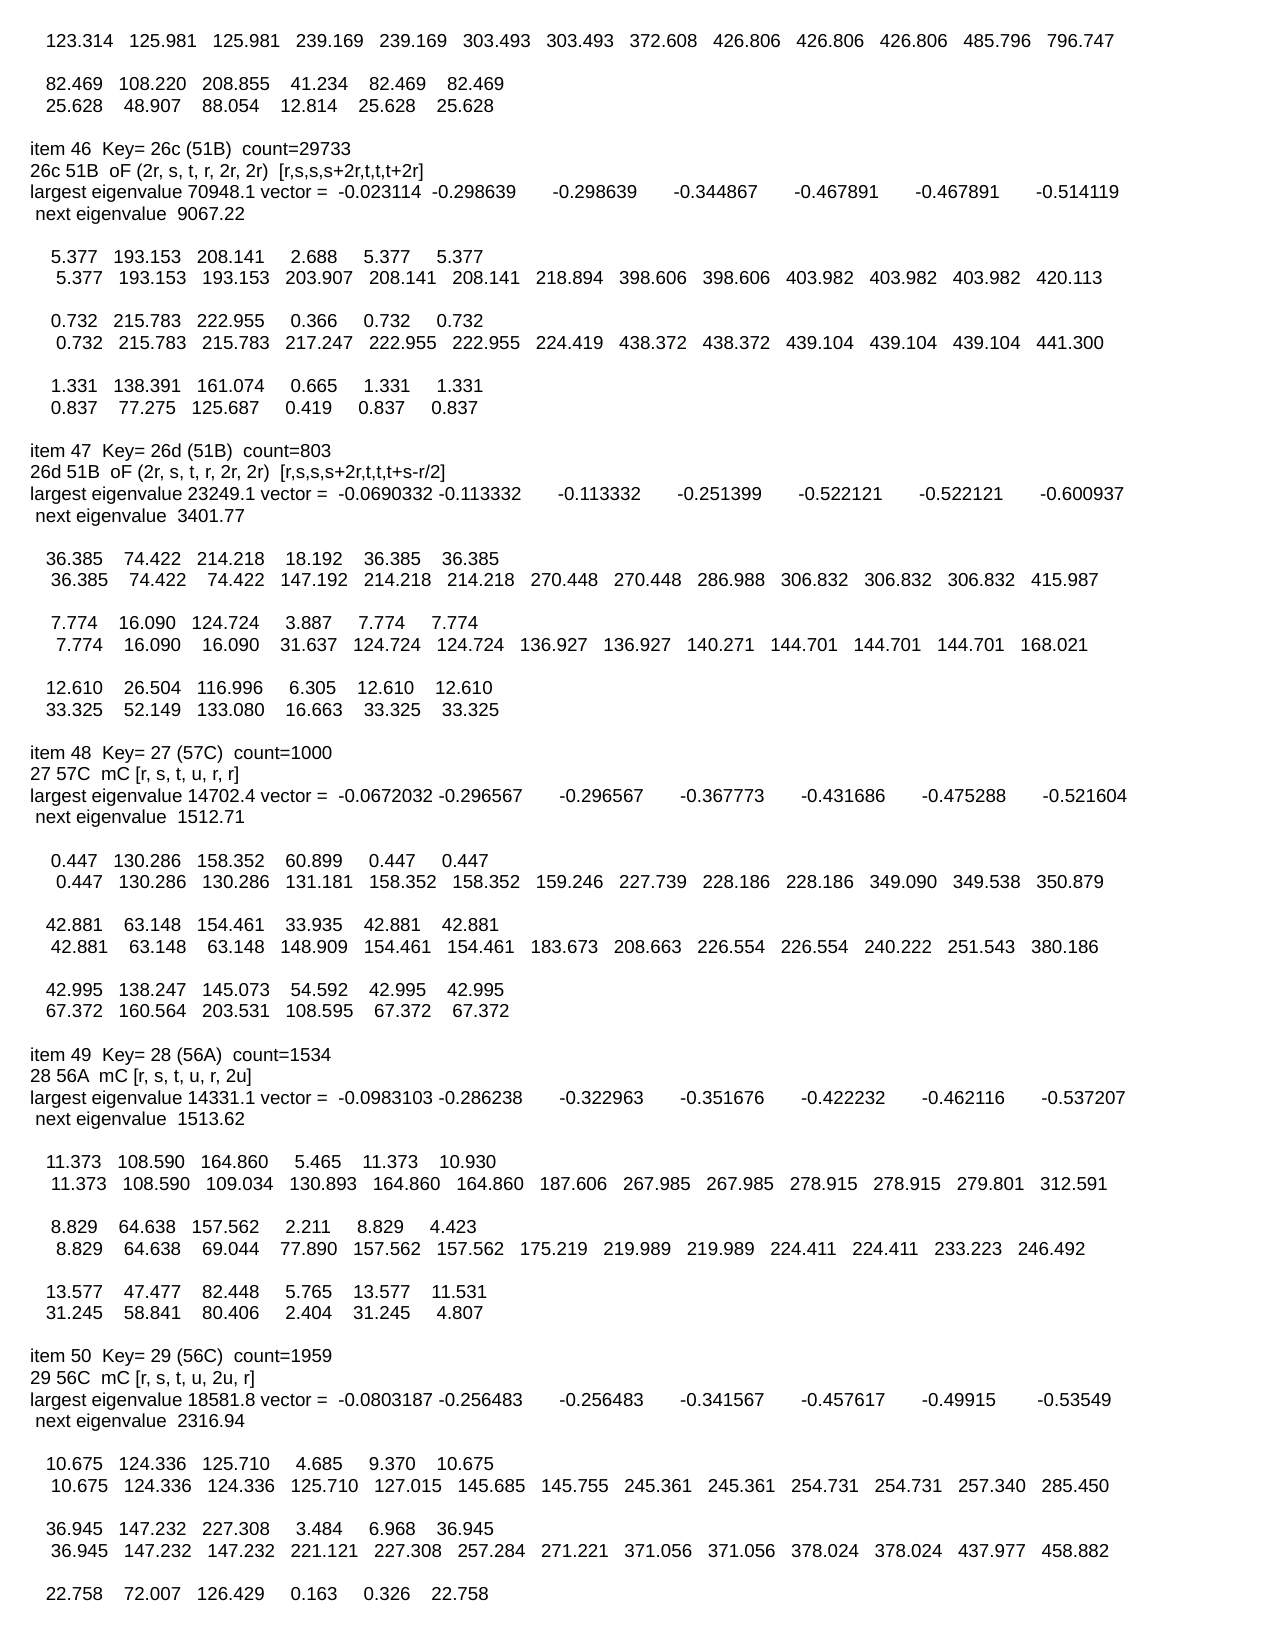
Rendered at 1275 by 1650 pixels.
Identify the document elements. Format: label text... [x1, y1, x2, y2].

text 36.945 147.232 227.308 3.484 6.968 36.945 [30, 1518, 1245, 1539]
text 36.385 74.422 214.218 18.192 36.385 36.385 [30, 547, 1245, 569]
text 11.373 108.590 164.860 5.465 11.373 10.930 [30, 1151, 1245, 1173]
text 0.837 77.275 125.687 0.419 0.837 0.837 [30, 397, 1245, 418]
text next eigenvalue 3401.77 [30, 504, 1245, 526]
text item 48 Key= 27 (57C) count=1000 [30, 742, 1245, 763]
text 10.675 124.336 125.710 4.685 9.370 10.675 [30, 1453, 1245, 1475]
text 25.628 48.907 88.054 12.814 25.628 25.628 [30, 95, 1245, 116]
text largest eigenvalue 14702.4 vector = -0.0672032 -0.296567 -0.296567 -0.367773 -0.431686 -0.475288 -0.521604 [30, 785, 1245, 806]
text 42.881 63.148 154.461 33.935 42.881 42.881 [30, 914, 1245, 936]
text largest eigenvalue 70948.1 vector = -0.023114 -0.298639 -0.298639 -0.344867 -0.467891 -0.467891 -0.514119 [30, 181, 1245, 202]
text next eigenvalue 1513.62 [30, 1108, 1245, 1130]
text 12.610 26.504 116.996 6.305 12.610 12.610 [30, 677, 1245, 698]
text 22.758 72.007 126.429 0.163 0.326 22.758 [30, 1582, 1245, 1604]
text 123.314 125.981 125.981 239.169 239.169 303.493 303.493 372.608 426.806 426.806 426.806 485.796 796.747 [30, 30, 1245, 52]
text 27 57C mC [r, s, t, u, r, r] [30, 763, 1245, 785]
text next eigenvalue 9067.22 [30, 202, 1245, 224]
text 28 56A mC [r, s, t, u, r, 2u] [30, 1065, 1245, 1087]
text 42.881 63.148 63.148 148.909 154.461 154.461 183.673 208.663 226.554 226.554 240.222 251.543 380.186 [30, 936, 1245, 957]
text next eigenvalue 1512.71 [30, 806, 1245, 828]
text item 50 Key= 29 (56C) count=1959 [30, 1345, 1245, 1367]
text 0.732 215.783 222.955 0.366 0.732 0.732 [30, 310, 1245, 332]
text 5.377 193.153 193.153 203.907 208.141 208.141 218.894 398.606 398.606 403.982 403.982 403.982 420.113 [30, 267, 1245, 289]
text 7.774 16.090 124.724 3.887 7.774 7.774 [30, 612, 1245, 634]
text largest eigenvalue 23249.1 vector = -0.0690332 -0.113332 -0.113332 -0.251399 -0.522121 -0.522121 -0.600937 [30, 483, 1245, 504]
text 8.829 64.638 69.044 77.890 157.562 157.562 175.219 219.989 219.989 224.411 224.411 233.223 246.492 [30, 1237, 1245, 1259]
text item 47 Key= 26d (51B) count=803 [30, 440, 1245, 461]
text next eigenvalue 2316.94 [30, 1410, 1245, 1432]
text largest eigenvalue 18581.8 vector = -0.0803187 -0.256483 -0.256483 -0.341567 -0.457617 -0.49915 -0.53549 [30, 1388, 1245, 1410]
text 42.995 138.247 145.073 54.592 42.995 42.995 [30, 979, 1245, 1000]
text 67.372 160.564 203.531 108.595 67.372 67.372 [30, 1000, 1245, 1022]
text 26c 51B oF (2r, s, t, r, 2r, 2r) [r,s,s,s+2r,t,t,t+2r] [30, 159, 1245, 181]
text 0.447 130.286 130.286 131.181 158.352 158.352 159.246 227.739 228.186 228.186 349.090 349.538 350.879 [30, 871, 1245, 892]
text 10.675 124.336 124.336 125.710 127.015 145.685 145.755 245.361 245.361 254.731 254.731 257.340 285.450 [30, 1475, 1245, 1496]
text 26d 51B oF (2r, s, t, r, 2r, 2r) [r,s,s,s+2r,t,t,t+s-r/2] [30, 461, 1245, 483]
text 29 56C mC [r, s, t, u, 2u, r] [30, 1367, 1245, 1388]
text 13.577 47.477 82.448 5.765 13.577 11.531 [30, 1281, 1245, 1302]
text 5.377 193.153 208.141 2.688 5.377 5.377 [30, 246, 1245, 267]
text 1.331 138.391 161.074 0.665 1.331 1.331 [30, 375, 1245, 397]
text 11.373 108.590 109.034 130.893 164.860 164.860 187.606 267.985 267.985 278.915 278.915 279.801 312.591 [30, 1173, 1245, 1194]
text 82.469 108.220 208.855 41.234 82.469 82.469 [30, 73, 1245, 95]
text 8.829 64.638 157.562 2.211 8.829 4.423 [30, 1216, 1245, 1237]
text 33.325 52.149 133.080 16.663 33.325 33.325 [30, 698, 1245, 720]
text 0.732 215.783 215.783 217.247 222.955 222.955 224.419 438.372 438.372 439.104 439.104 439.104 441.300 [30, 332, 1245, 353]
text 7.774 16.090 16.090 31.637 124.724 124.724 136.927 136.927 140.271 144.701 144.701 144.701 168.021 [30, 634, 1245, 655]
text 36.385 74.422 74.422 147.192 214.218 214.218 270.448 270.448 286.988 306.832 306.832 306.832 415.987 [30, 569, 1245, 591]
text item 49 Key= 28 (56A) count=1534 [30, 1043, 1245, 1065]
text 36.945 147.232 147.232 221.121 227.308 257.284 271.221 371.056 371.056 378.024 378.024 437.977 458.882 [30, 1539, 1245, 1561]
text largest eigenvalue 14331.1 vector = -0.0983103 -0.286238 -0.322963 -0.351676 -0.422232 -0.462116 -0.537207 [30, 1087, 1245, 1108]
text 0.447 130.286 158.352 60.899 0.447 0.447 [30, 849, 1245, 871]
text item 46 Key= 26c (51B) count=29733 [30, 138, 1245, 159]
text 31.245 58.841 80.406 2.404 31.245 4.807 [30, 1302, 1245, 1324]
